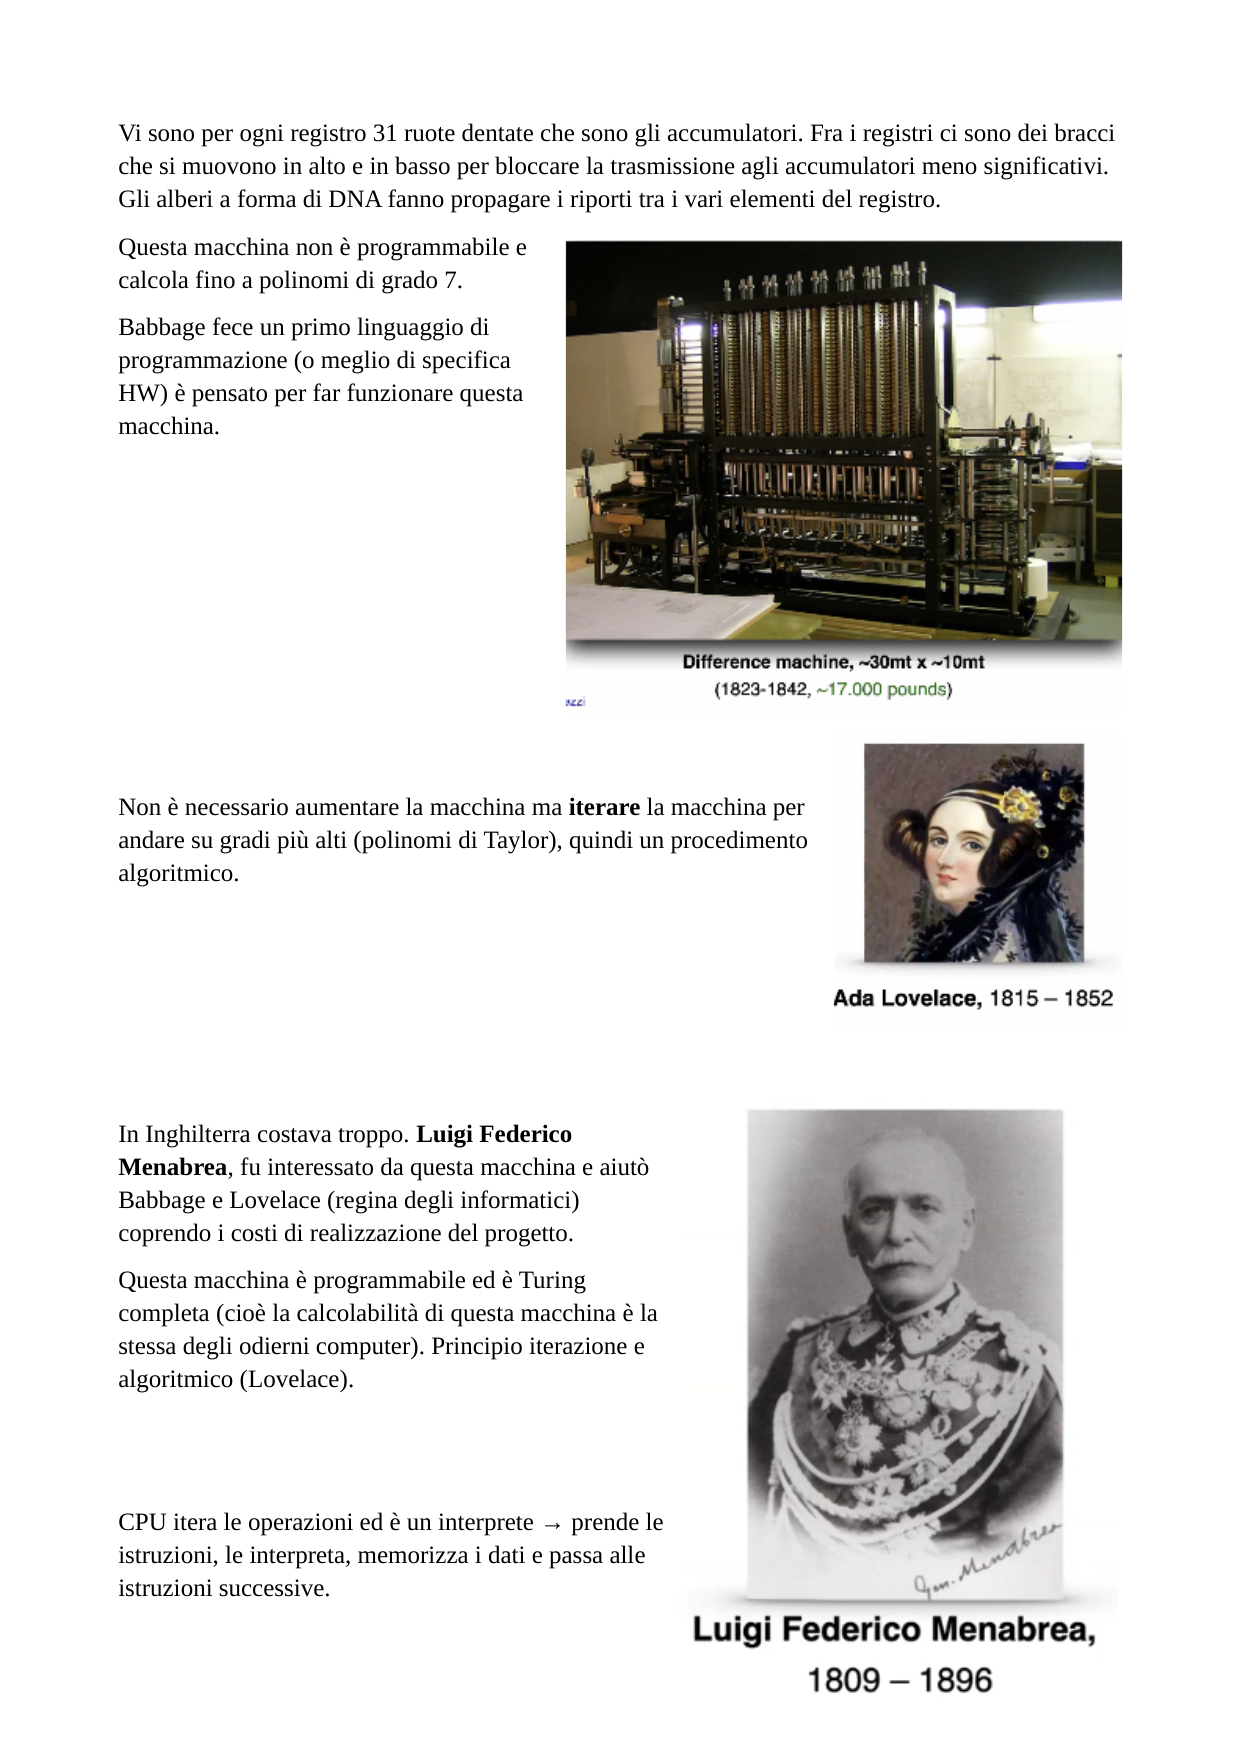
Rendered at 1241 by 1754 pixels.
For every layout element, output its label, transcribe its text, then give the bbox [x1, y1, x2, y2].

text In Inghilterra costava troppo. Luigi Federico Menabrea, fu interessato da questa macchina e aiutò Babbage e Lovelace (regina degli informatici) coprendo i costi di realizzazione del progetto. [118, 987, 1122, 1246]
text Vi sono per ogni registro 31 ruote dentate che sono gli accumulatori. Fra i registri ci sono dei bracci che si muovono in alto e in basso per bloccare la trasmissione agli accumulatori meno significativi. Gli alberi a forma di DNA fanno propagare i riporti tra i vari elementi del registro. [118, 118, 1122, 213]
text Questa macchina non è programmabile e calcola fino a polinomi di grado 7. [118, 232, 1122, 293]
text Babbage fece un primo linguaggio di programmazione (o meglio di specifica HW) è pensato per far funzionare questa macchina. [118, 312, 565, 440]
picture [833, 734, 1123, 1031]
picture [565, 240, 1123, 714]
picture [678, 1089, 1118, 1715]
text Questa macchina è programmabile ed è Turing completa (cioè la calcolabilità di questa macchina è la stessa degli odierni computer). Principio iterazione e algoritmico (Lovelace). [118, 1265, 678, 1393]
text Non è necessario aumentare la macchina ma iterare la macchina per andare su gradi più alti (polinomi di Taylor), quindi un procedimento algoritmico. [118, 792, 833, 887]
text CPU itera le operazioni ed è un interprete → prende le istruzioni, le interpreta, memorizza i dati e passa alle istruzioni successive. [118, 1507, 678, 1602]
